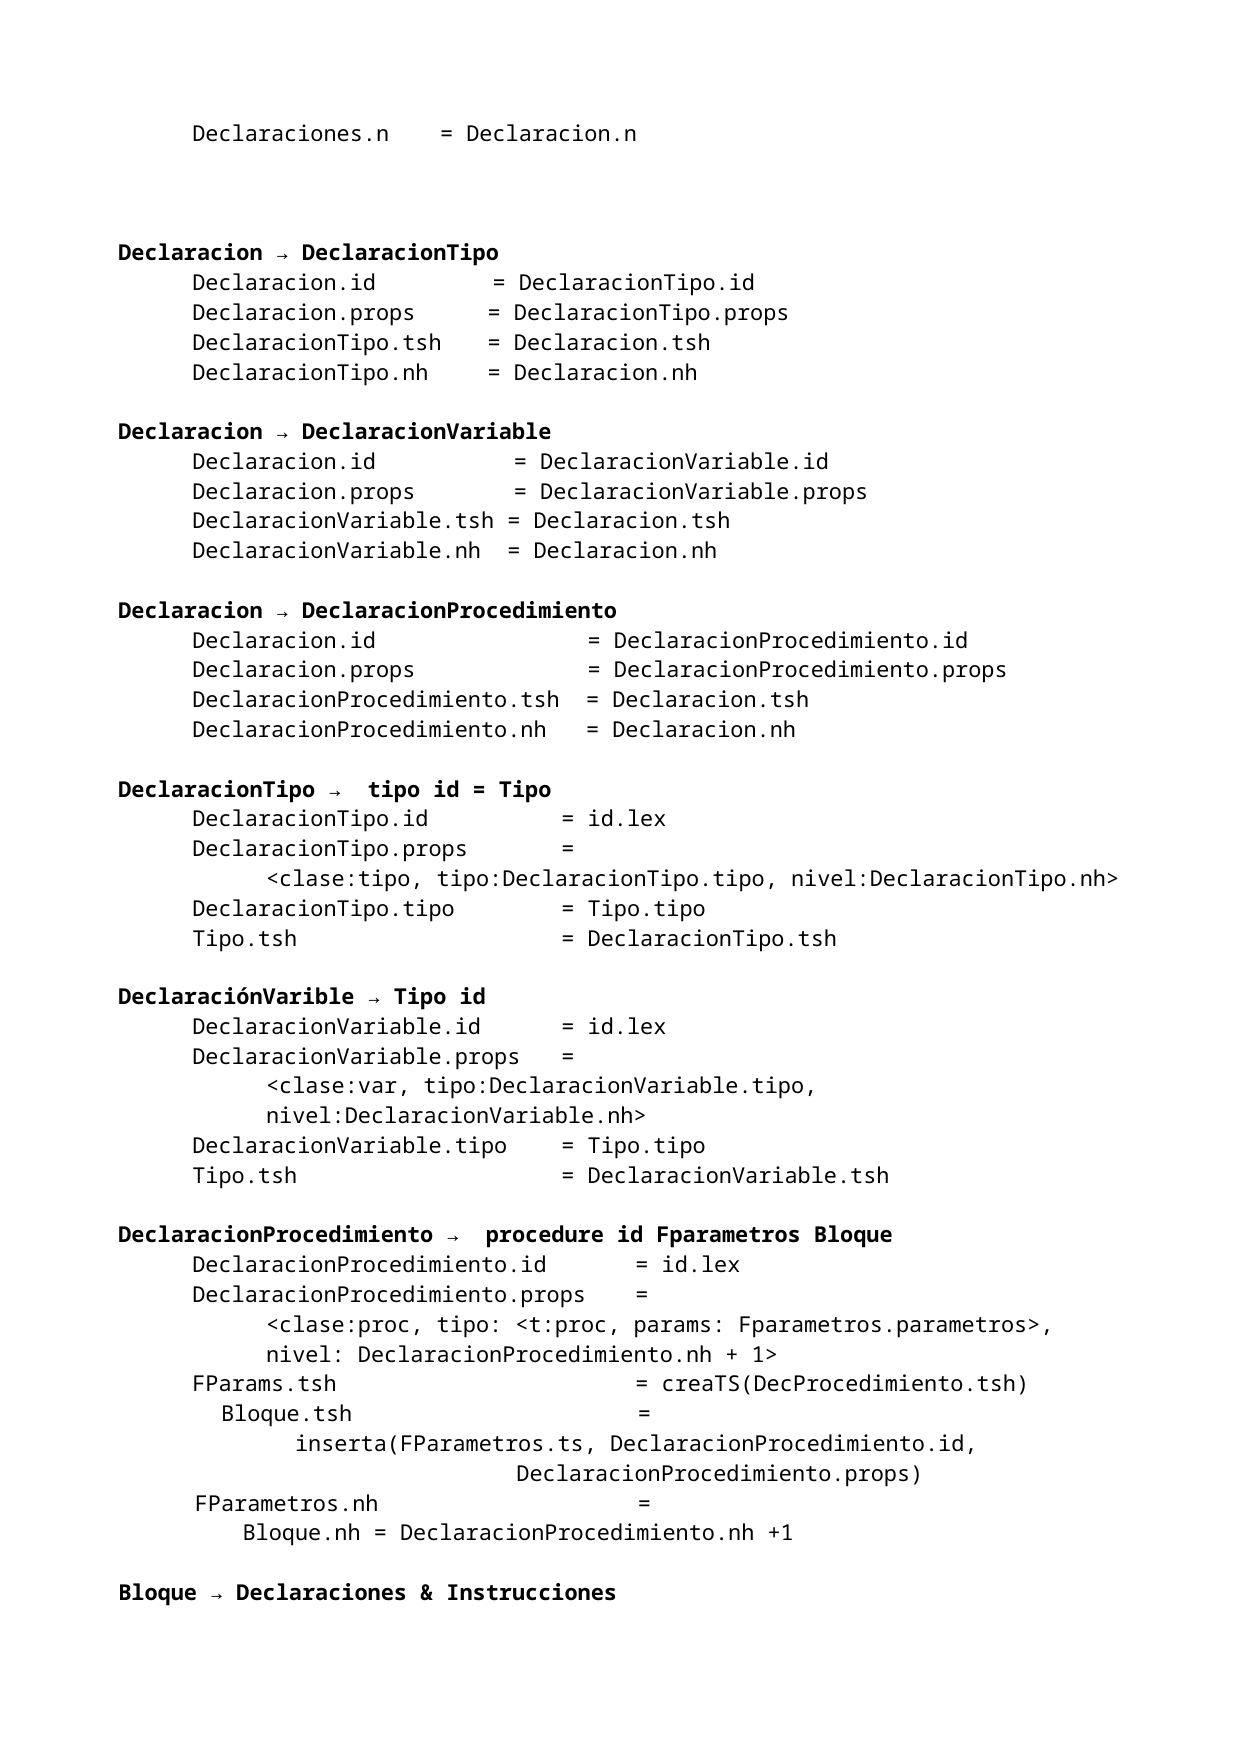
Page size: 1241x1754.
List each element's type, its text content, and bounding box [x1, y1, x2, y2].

text DeclaracionTipo.props = [118, 833, 1122, 863]
text Bloque.nh = DeclaracionProcedimiento.nh +1 [168, 1517, 1122, 1547]
text FParams.tsh = creaTS(DecProcedimiento.tsh) [118, 1368, 1122, 1398]
text Declaracion.props = DeclaracionProcedimiento.props [118, 654, 1122, 684]
text DeclaracionTipo.nh = Declaracion.nh [118, 356, 1122, 386]
text DeclaracionVariable.tsh = Declaracion.tsh [118, 505, 1122, 535]
text nivel: DeclaracionProcedimiento.nh + 1> [118, 1338, 1122, 1368]
text Declaracion.id = DeclaracionTipo.id [118, 267, 1122, 297]
text Declaracion.props = DeclaracionTipo.props [118, 297, 1122, 327]
text DeclaracionProcedimiento.tsh = Declaracion.tsh [118, 684, 1122, 714]
text DeclaracionProcedimiento → procedure id Fparametros Bloque [118, 1219, 1122, 1249]
text Declaracion.id = DeclaracionProcedimiento.id [118, 624, 1122, 654]
text DeclaracionVariable.tipo = Tipo.tipo [118, 1130, 1122, 1160]
text DeclaracionTipo.tipo = Tipo.tipo [118, 893, 1122, 922]
text DeclaraciónVarible → Tipo id [118, 981, 1122, 1011]
text Bloque.tsh = [168, 1398, 1122, 1428]
text <clase:proc, tipo: <t:proc, params: Fparametros.parametros>, [118, 1309, 1122, 1338]
text DeclaracionProcedimiento.id = id.lex [118, 1249, 1122, 1279]
text Tipo.tsh = DeclaracionVariable.tsh [118, 1160, 1122, 1189]
text <clase:tipo, tipo:DeclaracionTipo.tipo, nivel:DeclaracionTipo.nh> [118, 863, 1122, 893]
text Declaracion.props = DeclaracionVariable.props [118, 476, 1122, 505]
text DeclaracionVariable.props = [118, 1041, 1122, 1070]
text Bloque → Declaraciones & Instrucciones [118, 1577, 1122, 1607]
text DeclaracionTipo.tsh = Declaracion.tsh [118, 327, 1122, 356]
text DeclaracionTipo → tipo id = Tipo [118, 773, 1122, 803]
text Tipo.tsh = DeclaracionTipo.tsh [118, 922, 1122, 952]
text Declaracion → DeclaracionTipo [118, 237, 1122, 267]
text Declaracion → DeclaracionProcedimiento [118, 595, 1122, 624]
text inserta(FParametros.ts, DeclaracionProcedimiento.id, DeclaracionProcedimiento.props) [168, 1428, 1122, 1487]
text FParametros.nh = [168, 1487, 1122, 1517]
text Declaracion → DeclaracionVariable [118, 416, 1122, 446]
text DeclaracionProcedimiento.nh = Declaracion.nh [118, 714, 1122, 744]
text DeclaracionVariable.id = id.lex [118, 1011, 1122, 1041]
text Declaracion.id = DeclaracionVariable.id [118, 446, 1122, 476]
text <clase:var, tipo:DeclaracionVariable.tipo, nivel:DeclaracionVariable.nh> [118, 1070, 1122, 1130]
text DeclaracionTipo.id = id.lex [118, 803, 1122, 833]
text DeclaracionVariable.nh = Declaracion.nh [118, 535, 1122, 565]
text Declaraciones.n = Declaracion.n [118, 118, 1122, 148]
text DeclaracionProcedimiento.props = [118, 1279, 1122, 1309]
